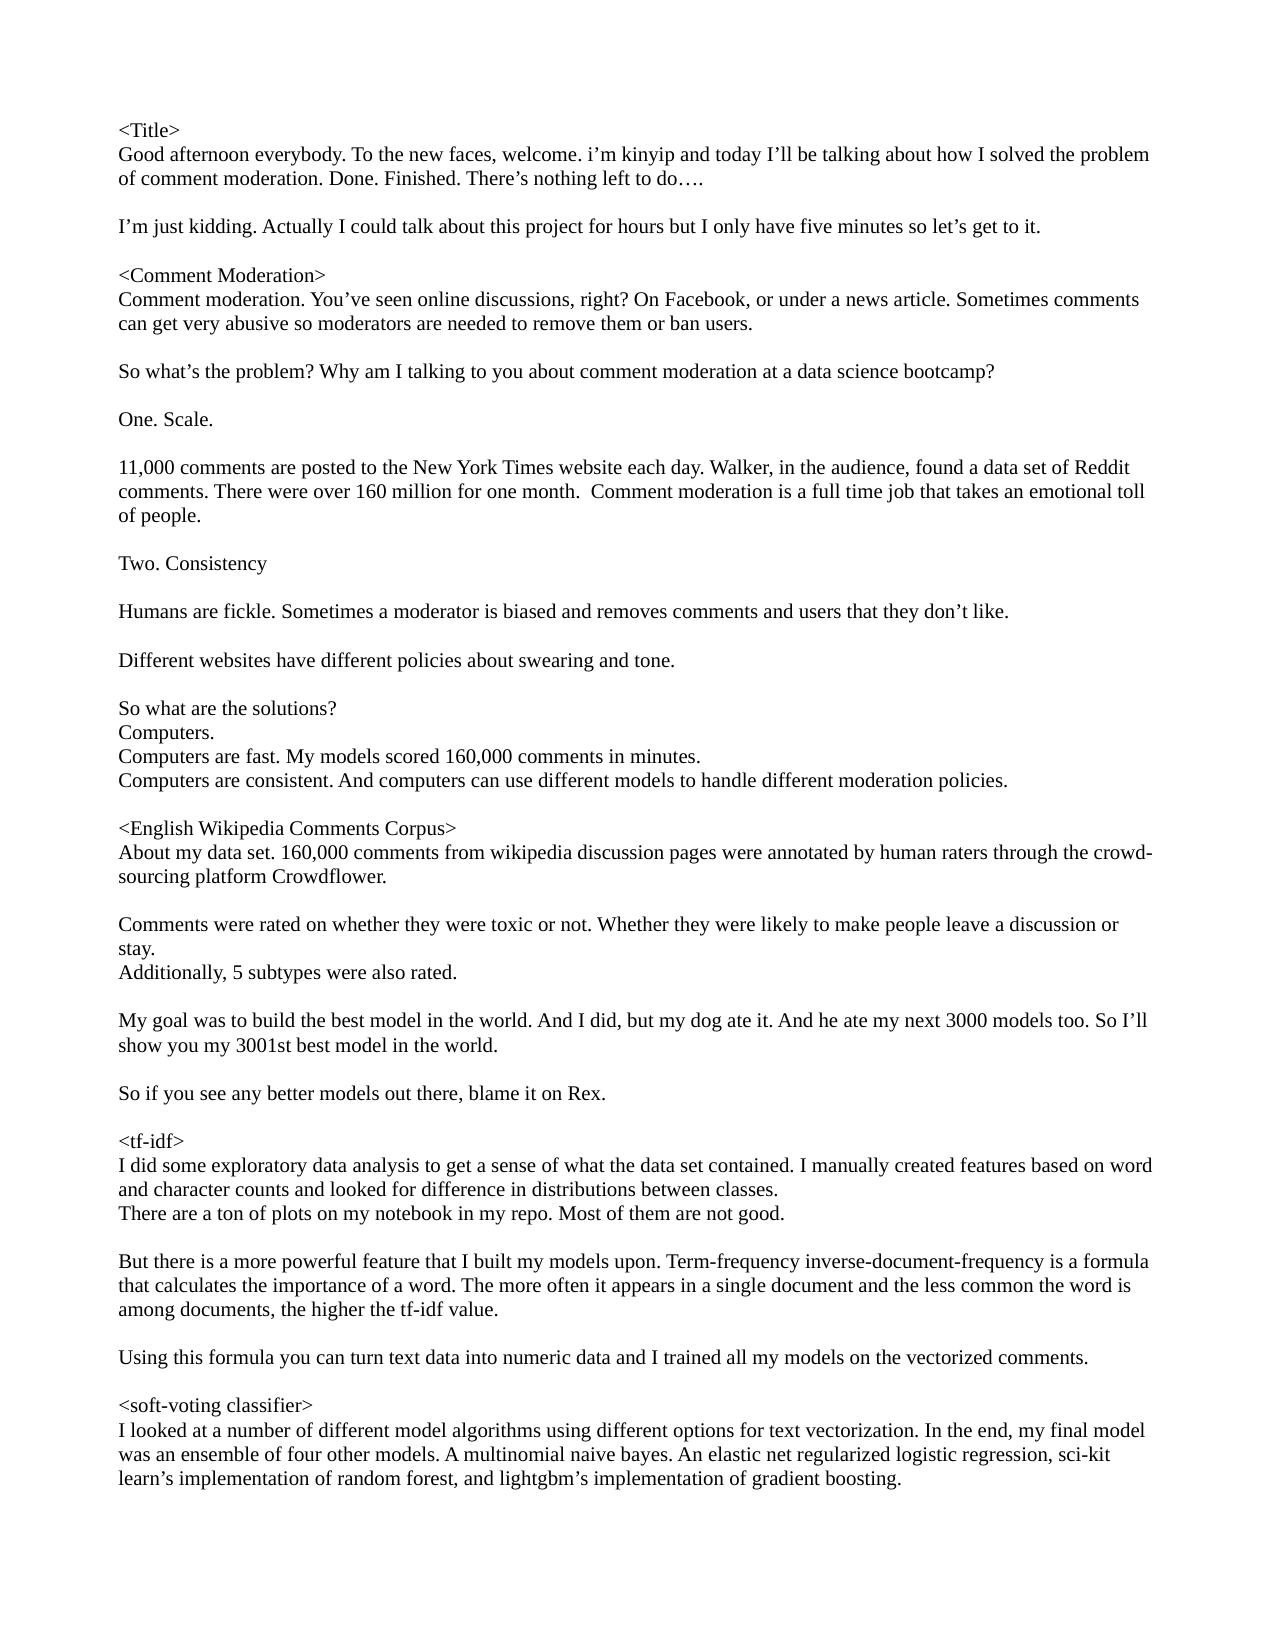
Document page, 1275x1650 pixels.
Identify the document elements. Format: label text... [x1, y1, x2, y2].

text Using this formula you can turn text data into numeric data and I trained all my models on the vectorized comments. [118, 1345, 1157, 1369]
text <English Wikipedia Comments Corpus> [118, 816, 1157, 840]
text Comments were rated on whether they were toxic or not. Whether they were likely to make people leave a discussion or stay. [118, 912, 1157, 960]
text There are a ton of plots on my notebook in my repo. Most of them are not good. [118, 1201, 1157, 1225]
text Computers. [118, 720, 1157, 744]
text But there is a more powerful feature that I built my models upon. Term-frequency inverse-document-frequency is a formula that calculates the importance of a word. The more often it appears in a single document and the less common the word is among documents, the higher the tf-idf value. [118, 1249, 1157, 1321]
text So what are the solutions? [118, 696, 1157, 720]
text Good afternoon everybody. To the new faces, welcome. i’m kinyip and today I’ll be talking about how I solved the problem of comment moderation. Done. Finished. There’s nothing left to do…. [118, 142, 1157, 190]
text <Title> [118, 118, 1157, 142]
text About my data set. 160,000 comments from wikipedia discussion pages were annotated by human raters through the crowd-sourcing platform Crowdflower. [118, 840, 1157, 888]
text Two. Consistency [118, 551, 1157, 575]
text 11,000 comments are posted to the New York Times website each day. Walker, in the audience, found a data set of Reddit comments. There were over 160 million for one month. Comment moderation is a full time job that takes an emotional toll of people. [118, 455, 1157, 527]
text <Comment Moderation> [118, 262, 1157, 287]
text Computers are consistent. And computers can use different models to handle different moderation policies. [118, 768, 1157, 792]
text I did some exploratory data analysis to get a sense of what the data set contained. I manually created features based on word and character counts and looked for difference in distributions between classes. [118, 1153, 1157, 1201]
text Different websites have different policies about swearing and tone. [118, 647, 1157, 672]
text So what’s the problem? Why am I talking to you about comment moderation at a data science bootcamp? [118, 359, 1157, 383]
text So if you see any better models out there, blame it on Rex. [118, 1081, 1157, 1105]
text Humans are fickle. Sometimes a moderator is biased and removes comments and users that they don’t like. [118, 599, 1157, 623]
text Comment moderation. You’ve seen online discussions, right? On Facebook, or under a news article. Sometimes comments can get very abusive so moderators are needed to remove them or ban users. [118, 287, 1157, 335]
text I looked at a number of different model algorithms using different options for text vectorization. In the end, my final model was an ensemble of four other models. A multinomial naive bayes. An elastic net regularized logistic regression, sci-kit learn’s implementation of random forest, and lightgbm’s implementation of gradient boosting. [118, 1417, 1157, 1490]
text One. Scale. [118, 407, 1157, 431]
text Additionally, 5 subtypes were also rated. [118, 960, 1157, 984]
text <soft-voting classifier> [118, 1393, 1157, 1417]
text <tf-idf> [118, 1129, 1157, 1153]
text My goal was to build the best model in the world. And I did, but my dog ate it. And he ate my next 3000 models too. So I’ll show you my 3001st best model in the world. [118, 1008, 1157, 1057]
text I’m just kidding. Actually I could talk about this project for hours but I only have five minutes so let’s get to it. [118, 214, 1157, 238]
text Computers are fast. My models scored 160,000 comments in minutes. [118, 744, 1157, 768]
